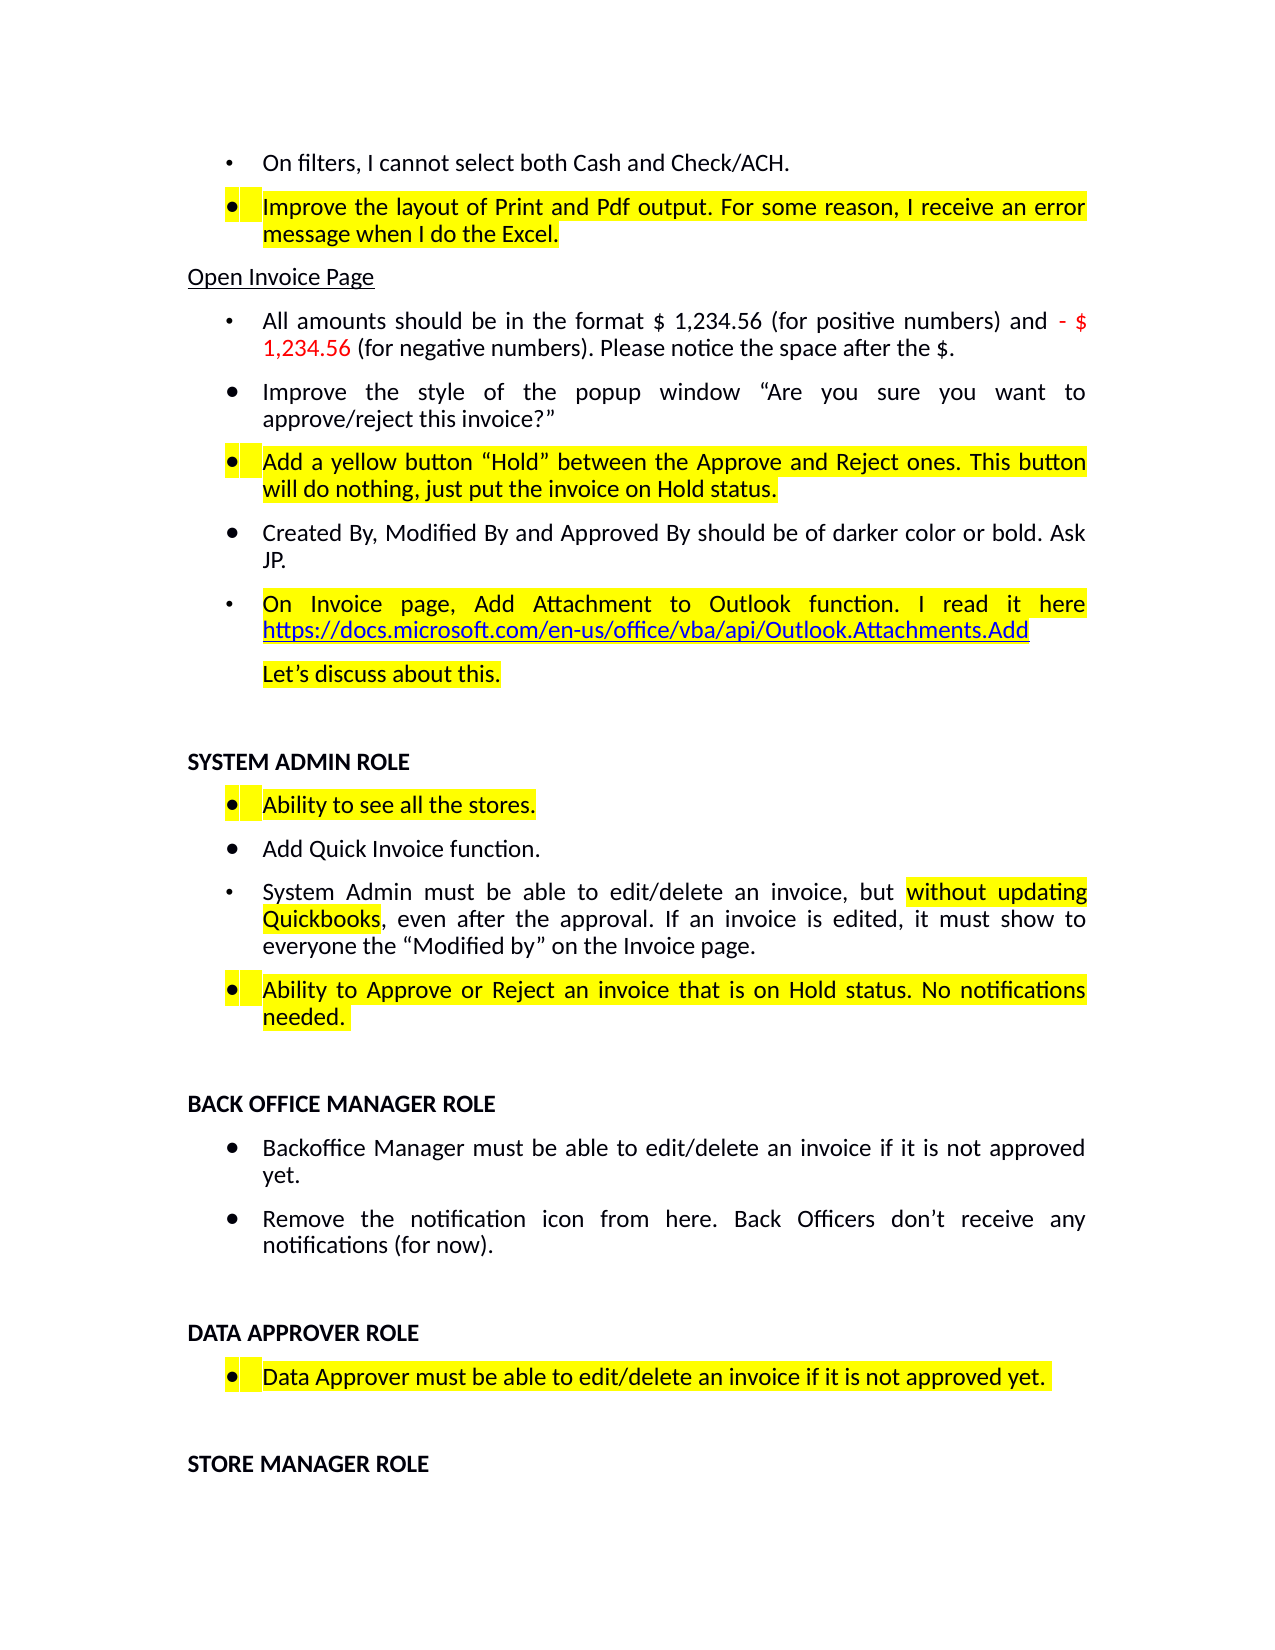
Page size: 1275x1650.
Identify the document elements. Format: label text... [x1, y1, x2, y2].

list Remove the notification icon from here. Back Officers don’t receive any notifications (for now). [225, 1205, 1087, 1259]
text Open Invoice Page [187, 264, 1087, 291]
list On filters, I cannot select both Cash and Check/ACH. [225, 150, 1087, 177]
text SYSTEM ADMIN ROLE [187, 748, 1087, 775]
list Add Quick Invoice function. [225, 836, 1087, 863]
text Let’s discuss about this. [262, 661, 1087, 688]
list Add a yellow button “Hold” between the Approve and Reject ones. This button will do nothing, just put the invoice on Hold status. [225, 449, 1087, 503]
text BACK OFFICE MANAGER ROLE [187, 1091, 1087, 1118]
list Improve the layout of Print and Pdf output. For some reason, I receive an error message when I do the Excel. [225, 194, 1087, 248]
list Ability to see all the stores. [225, 792, 1087, 819]
list Data Approver must be able to edit/delete an invoice if it is not approved yet. [225, 1363, 1087, 1390]
list Created By, Modified By and Approved By should be of darker color or bold. Ask JP. [225, 520, 1087, 574]
list Ability to Approve or Reject an invoice that is on Hold status. No notifications needed. [225, 977, 1087, 1031]
list System Admin must be able to edit/delete an invoice, but without updating Quickbooks, even after the approval. If an invoice is edited, it must show to everyone the “Modified by” on the Invoice page. [225, 879, 1087, 960]
list Improve the style of the popup window “Are you sure you want to approve/reject this invoice?” [225, 378, 1087, 432]
list Backoffice Manager must be able to edit/delete an invoice if it is not approved yet. [225, 1135, 1087, 1189]
text DATA APPROVER ROLE [187, 1320, 1087, 1347]
list All amounts should be in the format $ 1,234.56 (for positive numbers) and - $ 1,234.56 (for negative numbers). Please notice the space after the $. [225, 308, 1087, 362]
list On Invoice page, Add Attachment to Outlook function. I read it here https://docs.microsoft.com/en-us/office/vba/api/Outlook.Attachments.Add [225, 590, 1087, 644]
text STORE MANAGER ROLE [187, 1451, 1087, 1478]
